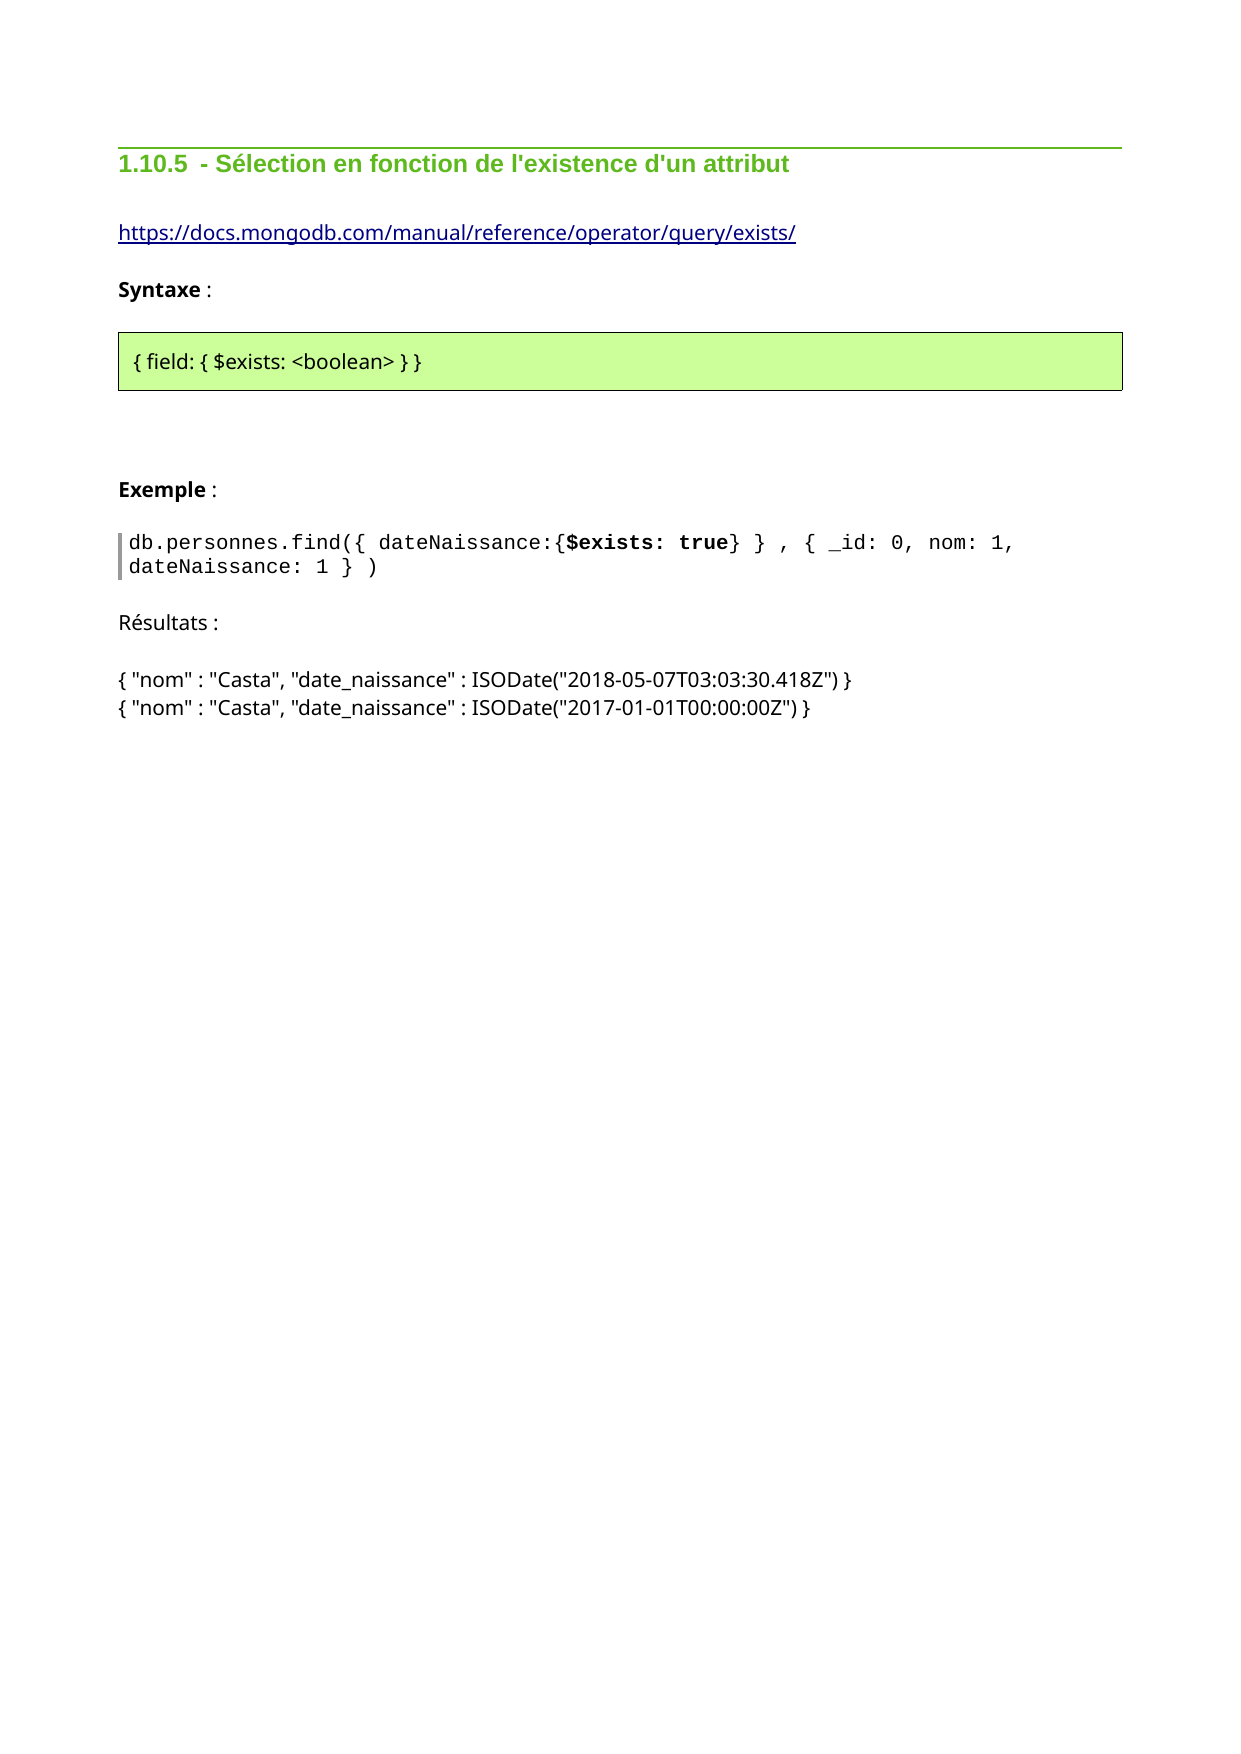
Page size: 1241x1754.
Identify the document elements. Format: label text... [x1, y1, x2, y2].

text Syntaxe : [118, 275, 1122, 303]
text Exemple : [118, 476, 1122, 504]
text { field: { $exists: <boolean> } } [119, 333, 1122, 390]
text { "nom" : "Casta", "date_naissance" : ISODate("2018-05-07T03:03:30.418Z") } [118, 665, 1122, 693]
text Résultats : [118, 608, 1122, 637]
text https://docs.mongodb.com/manual/reference/operator/query/exists/ [118, 218, 1122, 247]
text { "nom" : "Casta", "date_naissance" : ISODate("2017-01-01T00:00:00Z") } [118, 693, 1122, 722]
text db.personnes.find({ dateNaissance:{$exists: true} } , { _id: 0, nom: 1, dateNaissance: 1 } ) [118, 532, 1122, 580]
subtitle - Sélection en fonction de l'existence d'un attribut [118, 149, 1122, 177]
